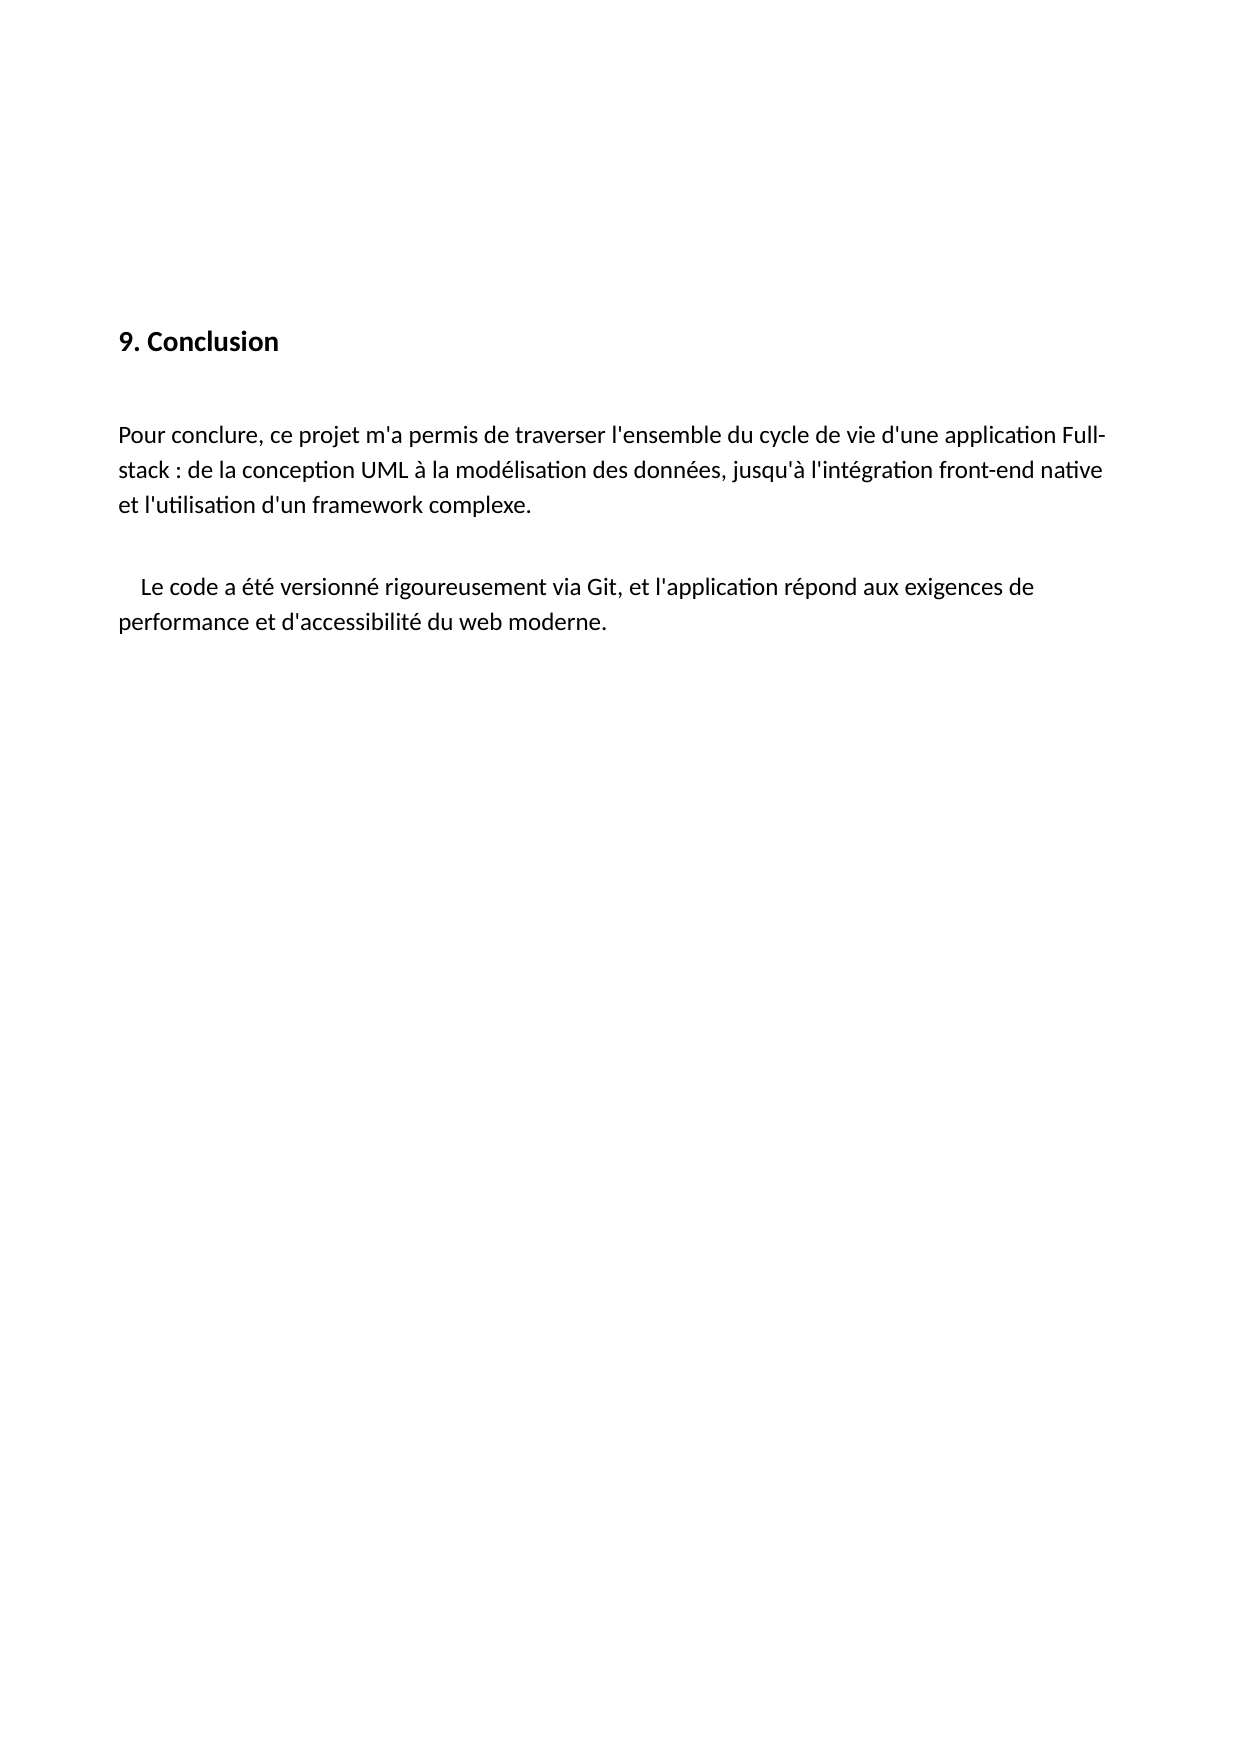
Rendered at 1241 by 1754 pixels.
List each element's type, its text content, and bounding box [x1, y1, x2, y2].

text Pour conclure, ce projet m'a permis de traverser l'ensemble du cycle de vie d'une application Full-stack : de la conception UML à la modélisation des données, jusqu'à l'intégration front-end native et l'utilisation d'un framework complexe. [118, 419, 1122, 520]
text Le code a été versionné rigoureusement via Git, et l'application répond aux exigences de performance et d'accessibilité du web moderne. [118, 571, 1122, 637]
text 9. Conclusion [118, 323, 1122, 358]
